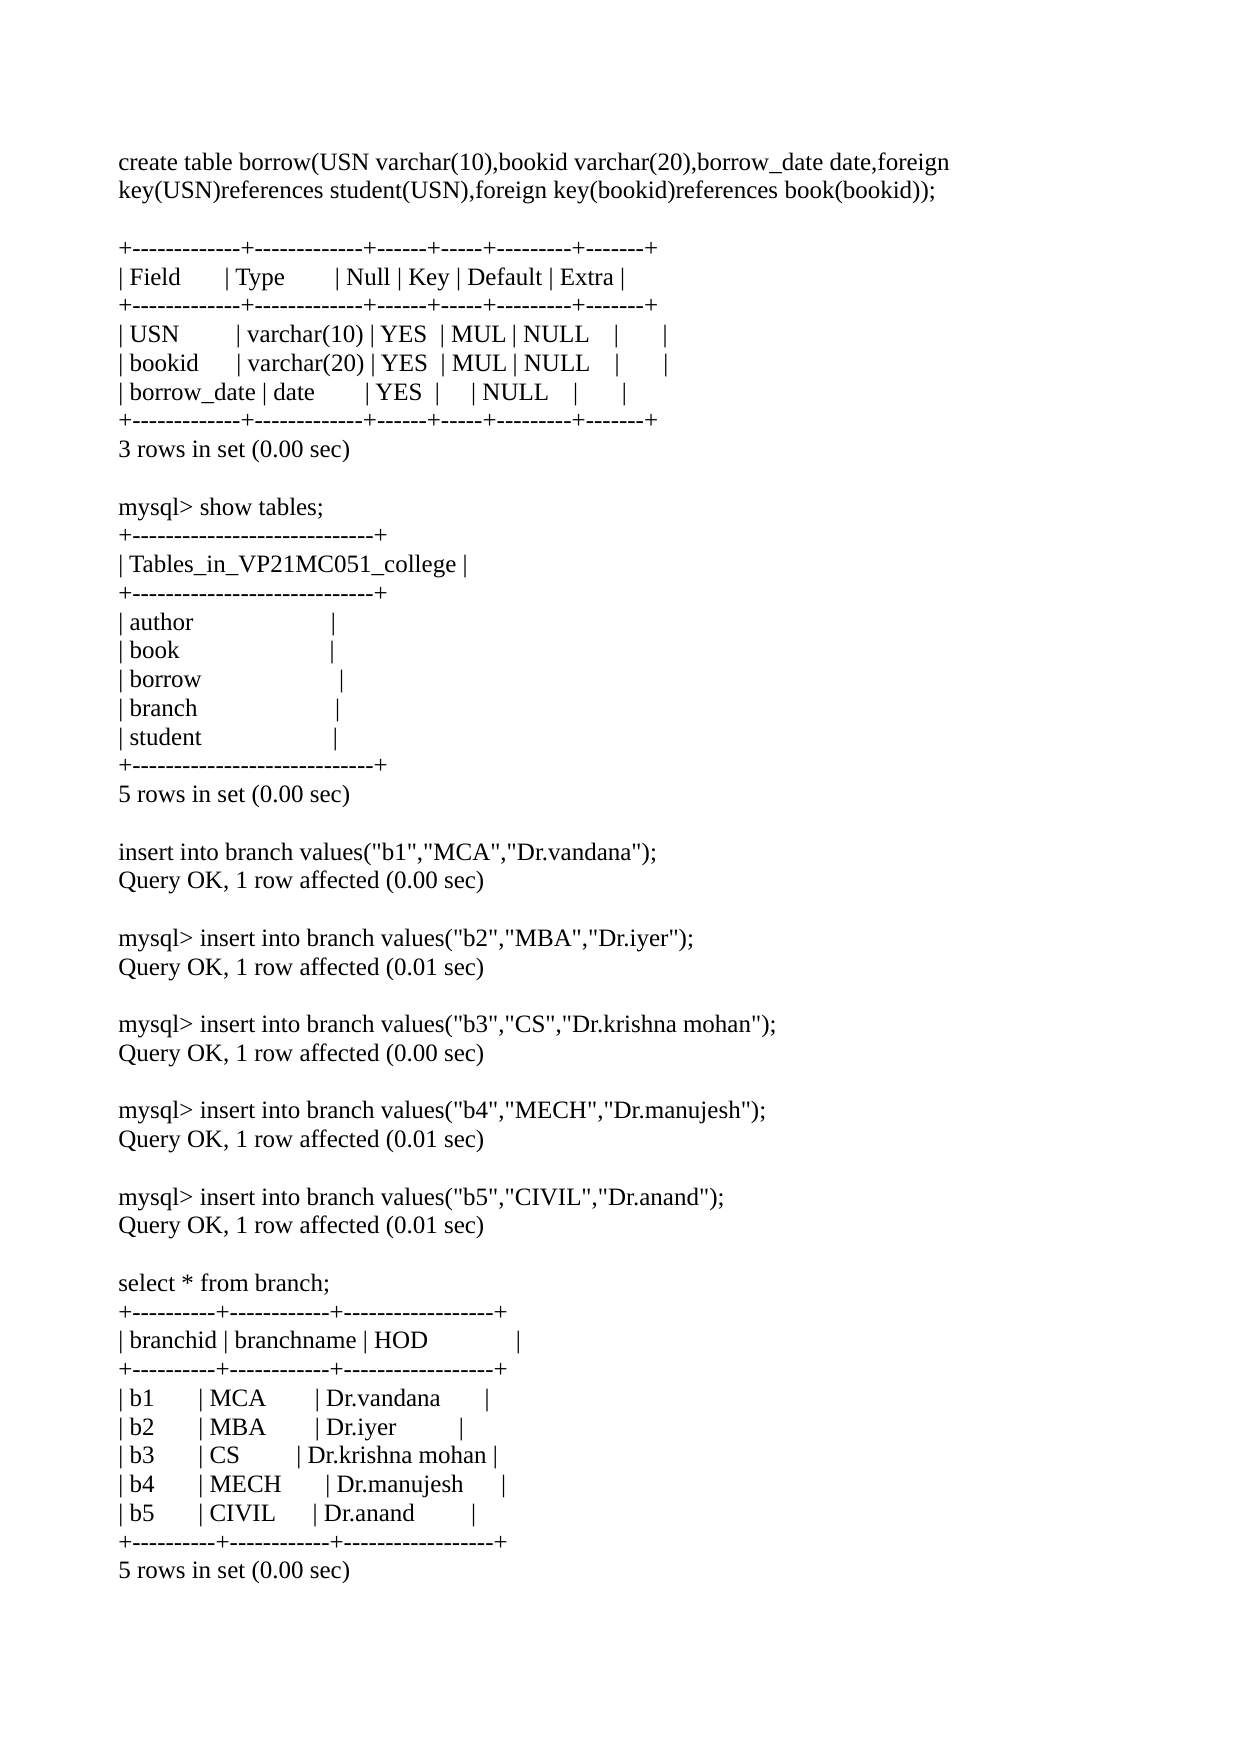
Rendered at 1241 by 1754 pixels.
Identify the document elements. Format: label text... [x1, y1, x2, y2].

text | b3 | CS | Dr.krishna mohan | [118, 1441, 1122, 1469]
text | b5 | CIVIL | Dr.anand | [118, 1498, 1122, 1527]
text +----------+------------+------------------+ [118, 1354, 1122, 1383]
text | branchid | branchname | HOD | [118, 1326, 1122, 1354]
text +-------------+-------------+------+-----+---------+-------+ [118, 233, 1122, 262]
text +-------------+-------------+------+-----+---------+-------+ [118, 406, 1122, 434]
text | author | [118, 607, 1122, 636]
text | bookid | varchar(20) | YES | MUL | NULL | | [118, 348, 1122, 377]
text | student | [118, 722, 1122, 751]
text +-----------------------------+ [118, 578, 1122, 607]
text Query OK, 1 row affected (0.00 sec) [118, 1038, 1122, 1067]
text | branch | [118, 693, 1122, 722]
text | b2 | MBA | Dr.iyer | [118, 1412, 1122, 1441]
text 3 rows in set (0.00 sec) [118, 434, 1122, 463]
text Query OK, 1 row affected (0.00 sec) [118, 866, 1122, 894]
text Query OK, 1 row affected (0.01 sec) [118, 952, 1122, 981]
text | b1 | MCA | Dr.vandana | [118, 1383, 1122, 1412]
text | b4 | MECH | Dr.manujesh | [118, 1469, 1122, 1498]
text mysql> insert into branch values("b4","MECH","Dr.manujesh"); [118, 1096, 1122, 1124]
text insert into branch values("b1","MCA","Dr.vandana"); [118, 837, 1122, 866]
text +----------+------------+------------------+ [118, 1297, 1122, 1326]
text 5 rows in set (0.00 sec) [118, 779, 1122, 808]
text mysql> insert into branch values("b5","CIVIL","Dr.anand"); [118, 1182, 1122, 1211]
text mysql> insert into branch values("b2","MBA","Dr.iyer"); [118, 923, 1122, 952]
text mysql> insert into branch values("b3","CS","Dr.krishna mohan"); [118, 1009, 1122, 1038]
text | Field | Type | Null | Key | Default | Extra | [118, 262, 1122, 291]
text create table borrow(USN varchar(10),bookid varchar(20),borrow_date date,foreign key(USN)references student(USN),foreign key(bookid)references book(bookid)); [118, 147, 1122, 204]
text | book | [118, 636, 1122, 664]
text | Tables_in_VP21MC051_college | [118, 549, 1122, 578]
text +----------+------------+------------------+ [118, 1527, 1122, 1556]
text | borrow | [118, 664, 1122, 693]
text | borrow_date | date | YES | | NULL | | [118, 377, 1122, 406]
text +-----------------------------+ [118, 751, 1122, 779]
text mysql> show tables; [118, 492, 1122, 521]
text Query OK, 1 row affected (0.01 sec) [118, 1211, 1122, 1239]
text | USN | varchar(10) | YES | MUL | NULL | | [118, 319, 1122, 348]
text Query OK, 1 row affected (0.01 sec) [118, 1124, 1122, 1153]
text 5 rows in set (0.00 sec) [118, 1556, 1122, 1584]
text +-----------------------------+ [118, 521, 1122, 549]
text select * from branch; [118, 1268, 1122, 1297]
text +-------------+-------------+------+-----+---------+-------+ [118, 291, 1122, 319]
